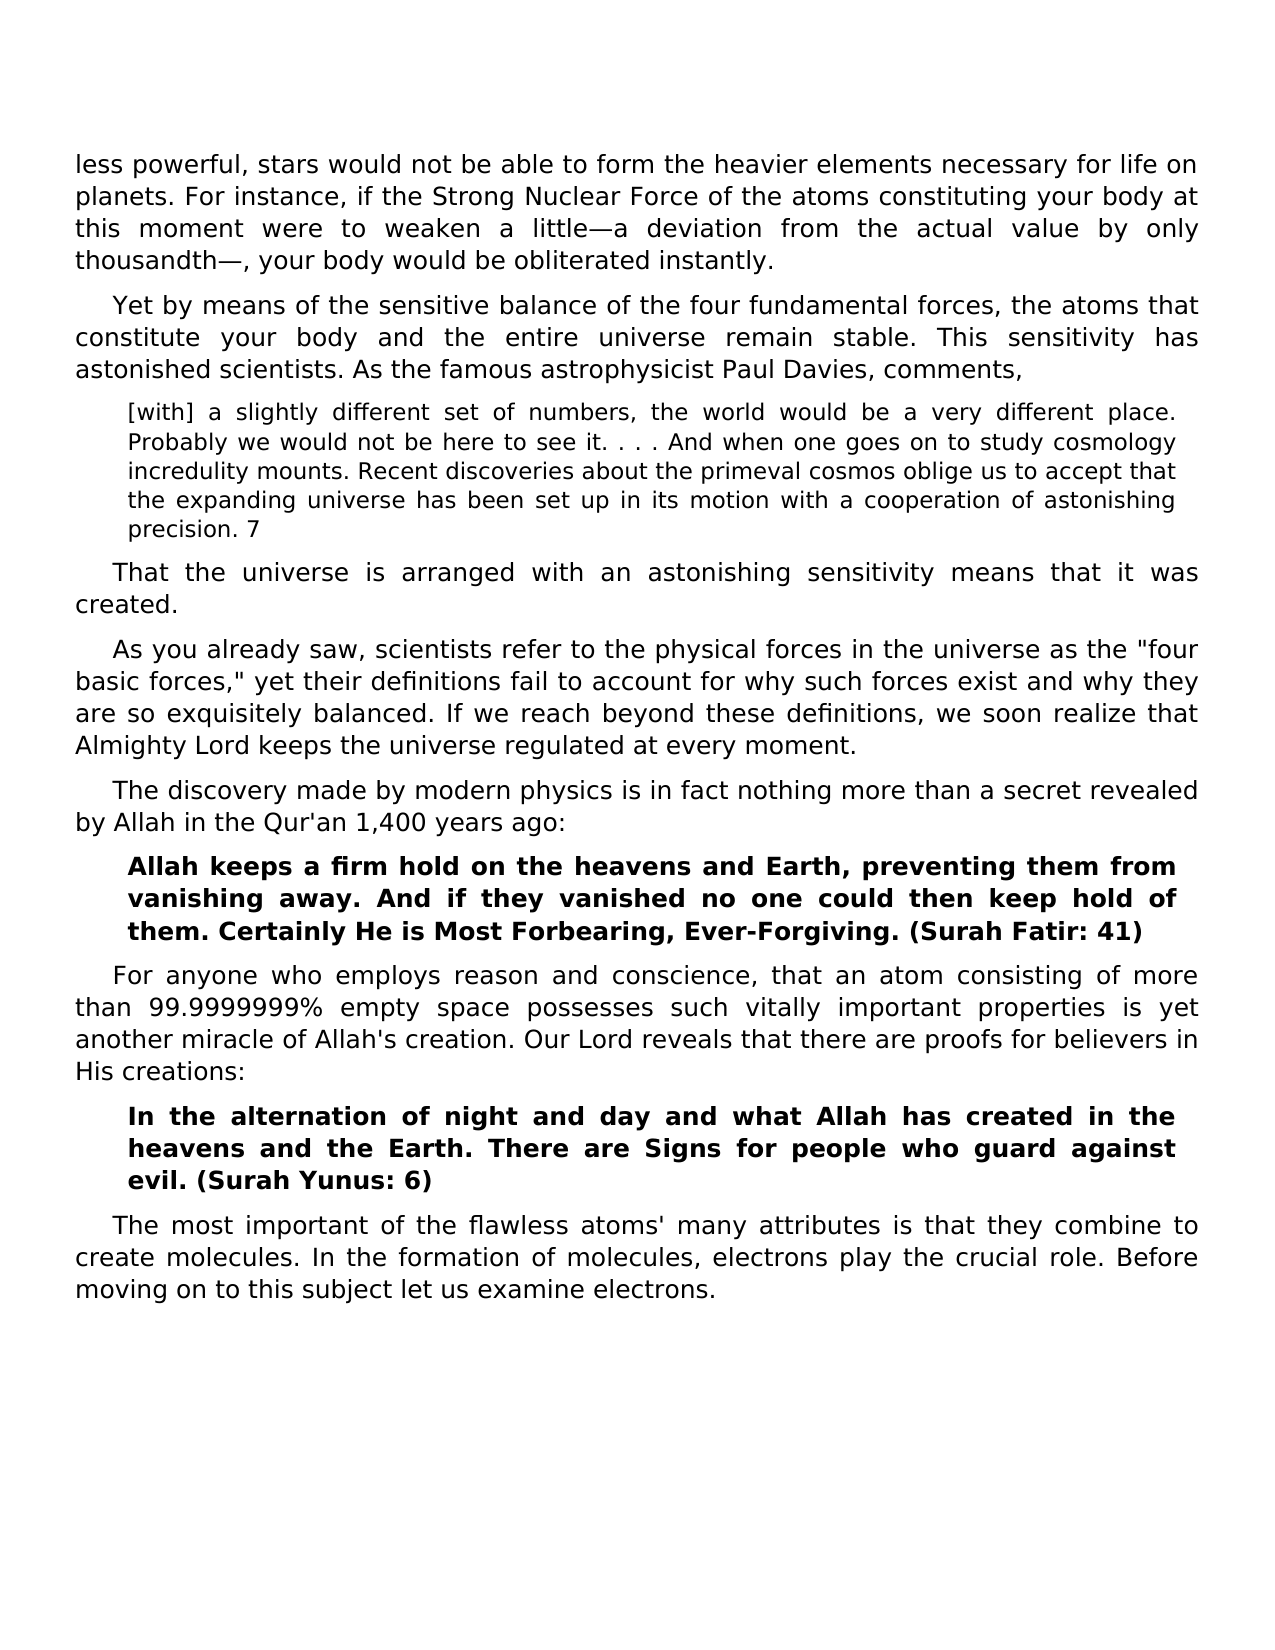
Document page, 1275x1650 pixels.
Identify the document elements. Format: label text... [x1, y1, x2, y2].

text The discovery made by modern physics is in fact nothing more than a secret revealed by Allah in the Qur'an 1,400 years ago: [75, 776, 1200, 837]
text less powerful, stars would not be able to form the heavier elements necessary for life on planets. For instance, if the Strong Nuclear Force of the atoms constituting your body at this moment were to weaken a little—a deviation from the actual value by only thousandth—, your body would be obliterated instantly. [75, 150, 1200, 275]
text The most important of the flawless atoms' many attributes is that they combine to create molecules. In the formation of molecules, electrons play the crucial role. Before moving on to this subject let us examine electrons. [75, 1211, 1200, 1304]
text Allah keeps a firm hold on the heavens and Earth, preventing them from vanishing away. And if they vanished no one could then keep hold of them. Certainly He is Most Forbearing, Ever-Forgiving. (Surah Fatir: 41) [127, 853, 1177, 946]
text For anyone who employs reason and conscience, that an atom consisting of more than 99.9999999% empty space possesses such vitally important properties is yet another miracle of Allah's creation. Our Lord reveals that there are proofs for believers in His creations: [75, 961, 1200, 1087]
text As you already saw, scientists refer to the physical forces in the universe as the "four basic forces," yet their definitions fail to account for why such forces exist and why they are so exquisitely balanced. If we reach beyond these definitions, we soon realize that Almighty Lord keeps the universe regulated at every moment. [75, 635, 1200, 761]
text [with] a slightly different set of numbers, the world would be a very different place. Probably we would not be here to see it. . . . And when one goes on to study cosmology incredulity mounts. Recent discoveries about the primeval cosmos oblige us to accept that the expanding universe has been set up in its motion with a cooperation of astonishing precision. 7 [127, 399, 1177, 543]
text That the universe is arranged with an astonishing sensitivity means that it was created. [75, 558, 1200, 620]
text In the alternation of night and day and what Allah has created in the heavens and the Earth. There are Signs for people who guard against evil. (Surah Yunus: 6) [127, 1102, 1177, 1196]
text Yet by means of the sensitive balance of the four fundamental forces, the atoms that constitute your body and the entire universe remain stable. This sensitivity has astonished scientists. As the famous astrophysicist Paul Davies, comments, [75, 291, 1200, 384]
